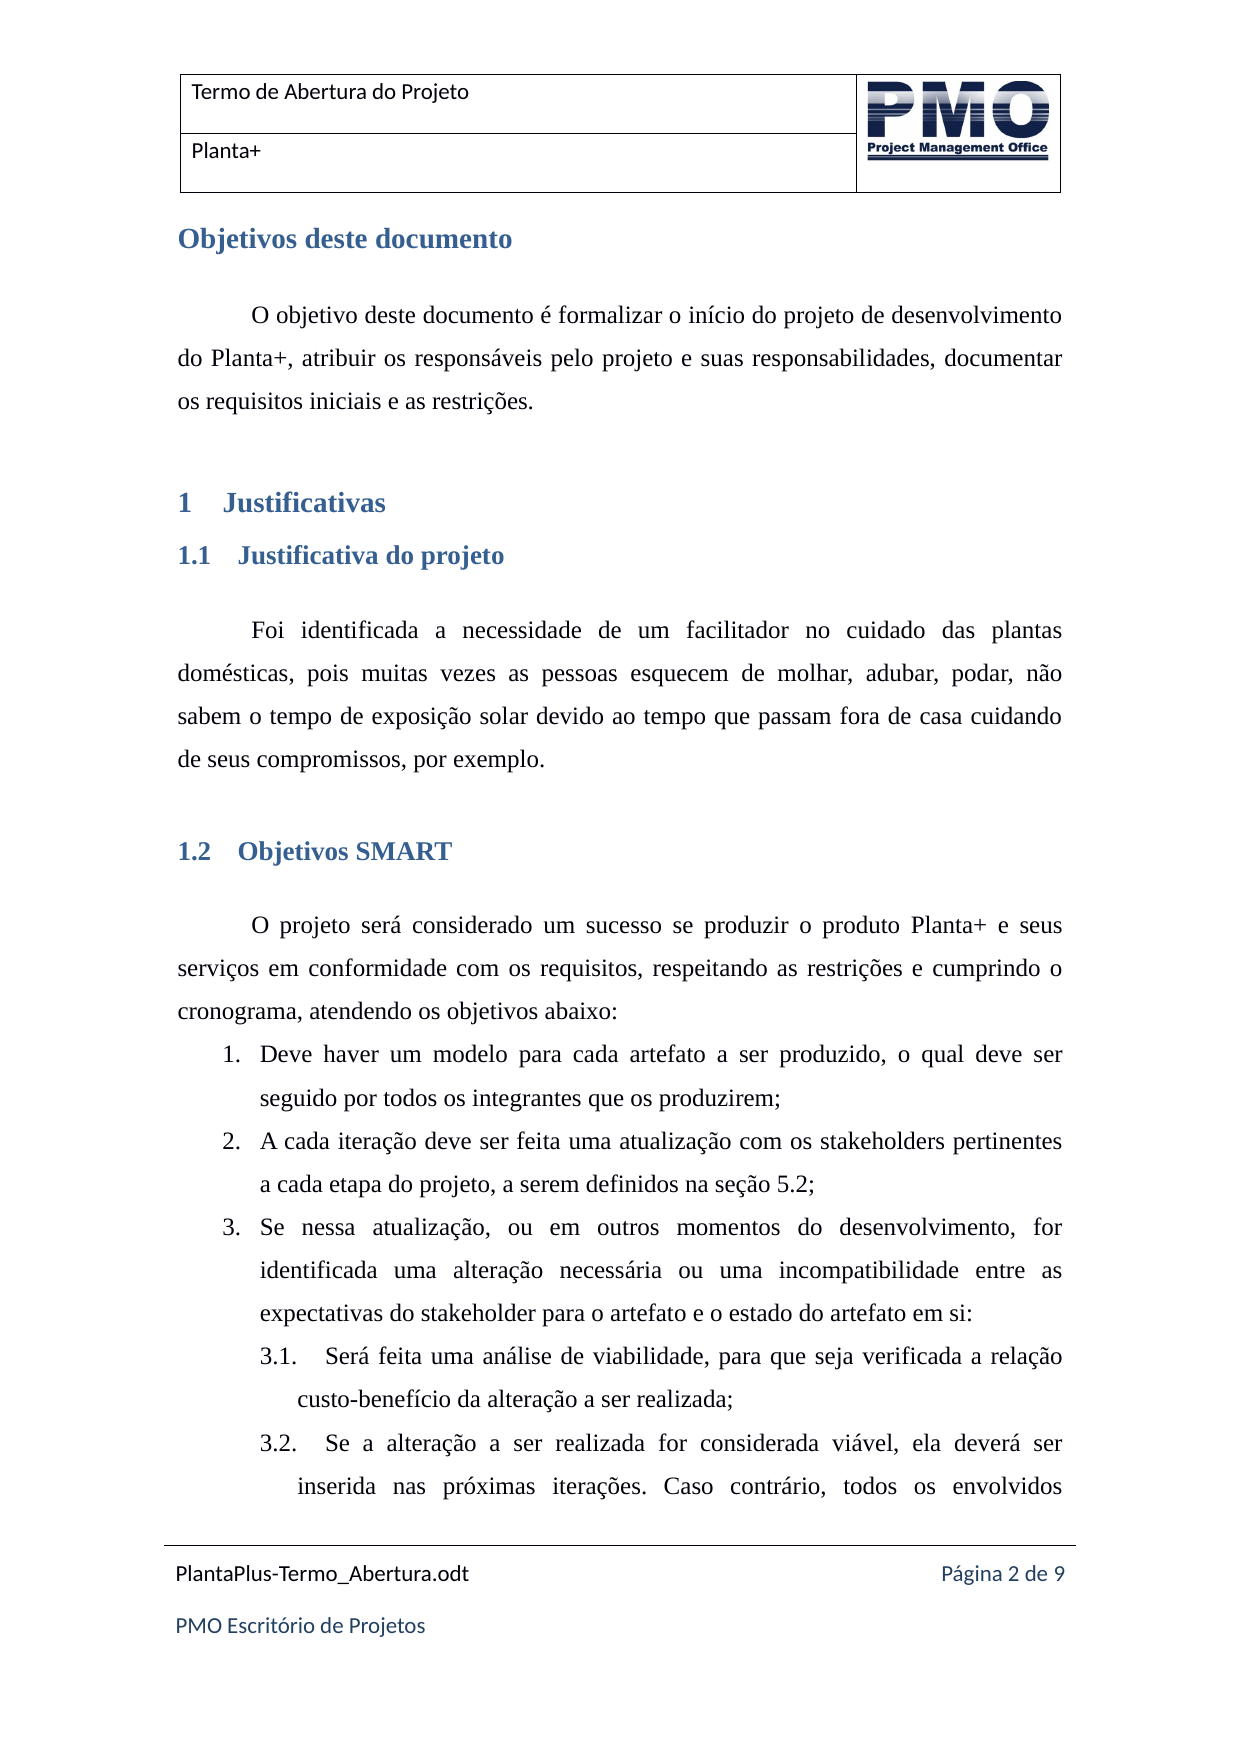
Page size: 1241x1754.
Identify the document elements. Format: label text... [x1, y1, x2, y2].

picture [867, 81, 1049, 161]
text O objetivo deste documento é formalizar o início do projeto de desenvolvimento do Planta+, atribuir os responsáveis pelo projeto e suas responsabilidades, documentar os requisitos iniciais e as restrições. [177, 300, 1063, 415]
list Se nessa atualização, ou em outros momentos do desenvolvimento, for identificada uma alteração necessária ou uma incompatibilidade entre as expectativas do stakeholder para o artefato e o estado do artefato em si: [222, 1212, 1063, 1327]
subtitle Objetivos SMART [177, 835, 1063, 866]
list Se a alteração a ser realizada for considerada viável, ela deverá ser inserida nas próximas iterações. Caso contrário, todos os envolvidos [259, 1428, 1063, 1499]
subtitle Justificativas [177, 485, 1063, 518]
list A cada iteração deve ser feita uma atualização com os stakeholders pertinentes a cada etapa do projeto, a serem definidos na seção 5.2; [222, 1126, 1063, 1198]
text Foi identificada a necessidade de um facilitador no cuidado das plantas domésticas, pois muitas vezes as pessoas esquecem de molhar, adubar, podar, não sabem o tempo de exposição solar devido ao tempo que passam fora de casa cuidando de seus compromissos, por exemplo. [177, 615, 1063, 773]
subtitle Objetivos deste documento [177, 221, 1063, 254]
text O projeto será considerado um sucesso se produzir o produto Planta+ e seus serviços em conformidade com os requisitos, respeitando as restrições e cumprindo o cronograma, atendendo os objetivos abaixo: [177, 910, 1063, 1025]
list Deve haver um modelo para cada artefato a ser produzido, o qual deve ser seguido por todos os integrantes que os produzirem; [222, 1039, 1063, 1111]
list Será feita uma análise de viabilidade, para que seja verificada a relação custo-benefício da alteração a ser realizada; [259, 1341, 1063, 1413]
subtitle Justificativa do projeto [177, 539, 1063, 571]
